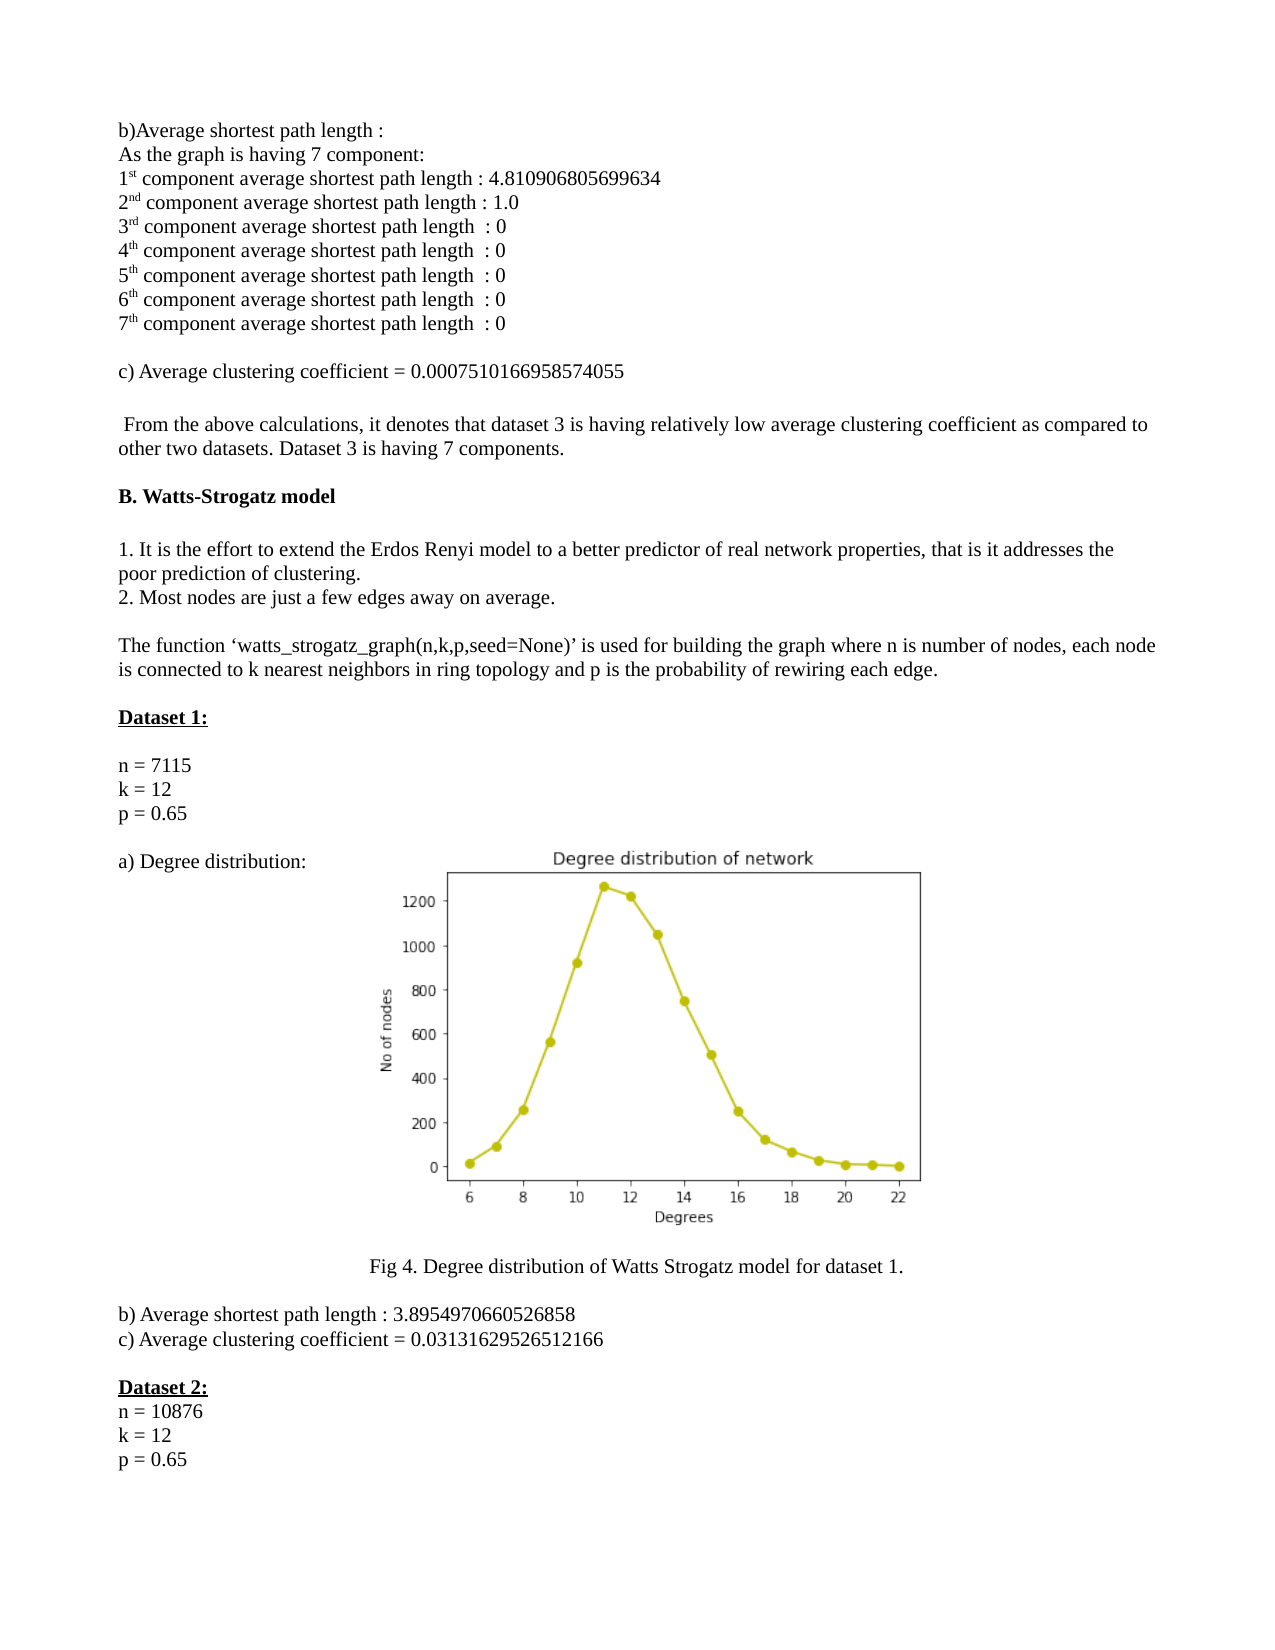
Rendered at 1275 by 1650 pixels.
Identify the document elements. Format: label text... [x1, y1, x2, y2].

text 1st component average shortest path length : 4.810906805699634 [118, 166, 1157, 190]
text c) Average clustering coefficient = 0.03131629526512166 [118, 1326, 1098, 1351]
text From the above calculations, it denotes that dataset 3 is having relatively low average clustering coefficient as compared to other two datasets. Dataset 3 is having 7 components. [118, 412, 1157, 460]
text [930, 849, 1157, 873]
text Dataset 1: [118, 705, 1157, 729]
text Dataset 2: [118, 1374, 1098, 1399]
text p = 0.65 [118, 801, 1157, 825]
text 2. Most nodes are just a few edges away on average. [118, 585, 1157, 609]
picture [372, 841, 930, 1234]
text Fig 4. Degree distribution of Watts Strogatz model for dataset 1. [118, 1254, 1098, 1278]
text b) Average shortest path length : 3.8954970660526858 [118, 1302, 1157, 1326]
text k = 12 [118, 777, 1157, 801]
text c) Average clustering coefficient = 0.0007510166958574055 [118, 359, 1157, 383]
text As the graph is having 7 component: [118, 142, 1157, 166]
text 1. It is the effort to extend the Erdos Renyi model to a better predictor of real network properties, that is it addresses the poor prediction of clustering. [118, 537, 1157, 585]
text The function ‘watts_strogatz_graph(n,k,p,seed=None)’ is used for building the graph where n is number of nodes, each node is connected to k nearest neighbors in ring topology and p is the probability of rewiring each edge. [118, 633, 1157, 681]
text b)Average shortest path length : [118, 118, 1157, 142]
text B. Watts-Strogatz model [118, 484, 1157, 508]
text n = 7115 [118, 753, 1157, 777]
text 2nd component average shortest path length : 1.0 [118, 190, 1157, 214]
text 3rd component average shortest path length : 0 [118, 214, 1157, 238]
text 4th component average shortest path length : 0 [118, 238, 1157, 262]
text n = 10876 [118, 1399, 1157, 1423]
text 6th component average shortest path length : 0 [118, 287, 1157, 311]
text 5th component average shortest path length : 0 [118, 262, 1157, 287]
text k = 12 [118, 1423, 1157, 1447]
text 7th component average shortest path length : 0 [118, 311, 1157, 335]
text p = 0.65 [118, 1447, 1098, 1471]
text a) Degree distribution: [118, 849, 372, 873]
